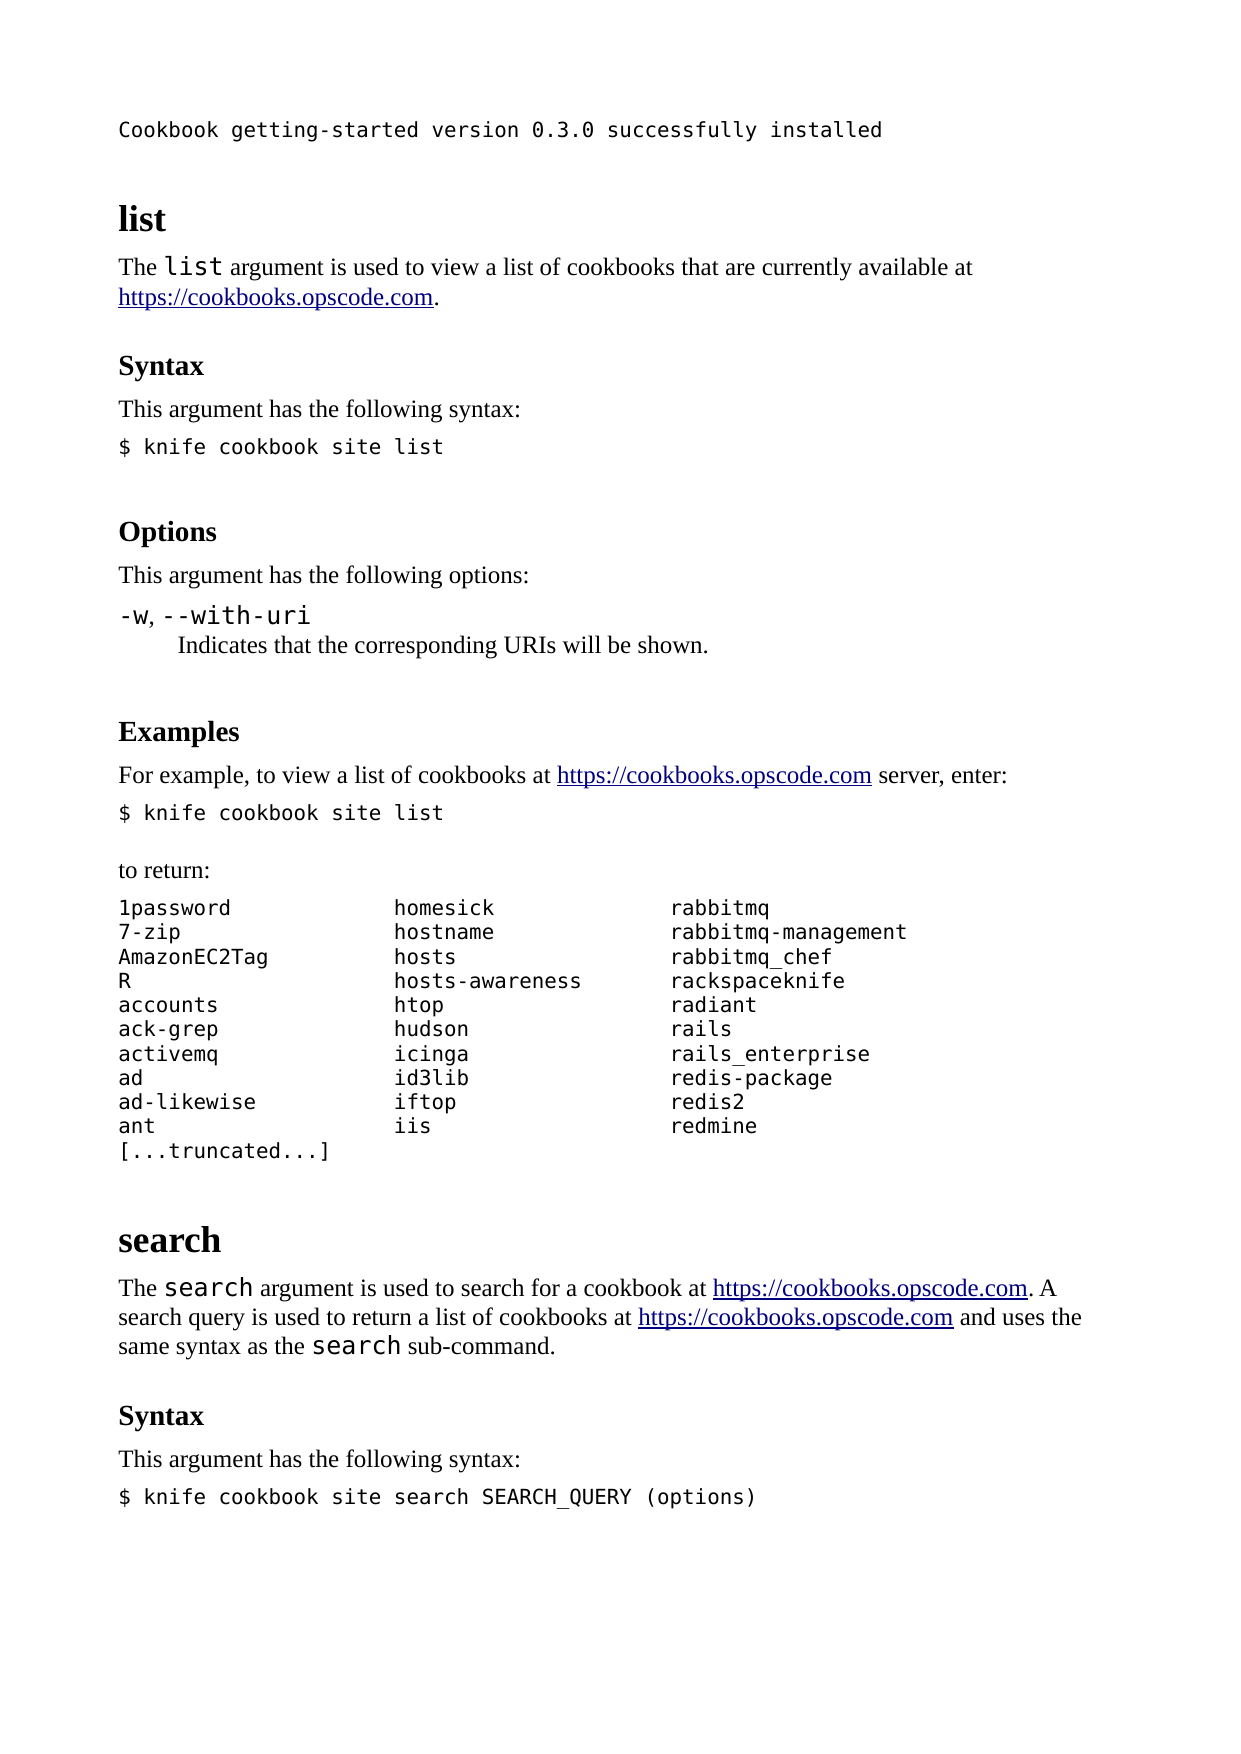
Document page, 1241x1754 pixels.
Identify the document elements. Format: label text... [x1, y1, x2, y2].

text ad id3lib redis-package [118, 1066, 1122, 1090]
subtitle search [118, 1218, 1122, 1261]
text This argument has the following options: [118, 560, 1122, 589]
text to return: [118, 855, 1122, 884]
text For example, to view a list of cookbooks at https://cookbooks.opscode.com server, enter: [118, 760, 1122, 789]
subtitle Syntax [118, 348, 1122, 382]
subtitle list [118, 197, 1122, 240]
text ad-likewise iftop redis2 [118, 1090, 1122, 1114]
subtitle Examples [118, 714, 1122, 747]
text The search argument is used to search for a cookbook at https://cookbooks.opscode.com. A search query is used to return a list of cookbooks at https://cookbooks.opscode.com and uses the same syntax as the search sub-command. [118, 1273, 1122, 1361]
text 7-zip hostname rabbitmq-management [118, 920, 1122, 945]
text activemq icinga rails_enterprise [118, 1042, 1122, 1066]
text ack-grep hudson rails [118, 1017, 1122, 1042]
text accounts htop radiant [118, 993, 1122, 1017]
text 1password homesick rabbitmq [118, 896, 1122, 920]
subtitle -w, --with-uri [118, 601, 1122, 631]
text AmazonEC2Tag hosts rabbitmq_chef [118, 945, 1122, 969]
text ant iis redmine [118, 1114, 1122, 1139]
text The list argument is used to view a list of cookbooks that are currently available at https://cookbooks.opscode.com. [118, 252, 1122, 311]
text This argument has the following syntax: [118, 394, 1122, 423]
list Indicates that the corresponding URIs will be shown. [177, 631, 1122, 659]
text $ knife cookbook site list [118, 435, 1122, 459]
subtitle Options [118, 514, 1122, 548]
text This argument has the following syntax: [118, 1444, 1122, 1473]
subtitle Syntax [118, 1398, 1122, 1432]
text $ knife cookbook site search SEARCH_QUERY (options) [118, 1485, 1122, 1509]
text Cookbook getting-started version 0.3.0 successfully installed [118, 118, 1122, 142]
text $ knife cookbook site list [118, 801, 1122, 825]
text [...truncated...] [118, 1139, 1122, 1163]
text R hosts-awareness rackspaceknife [118, 969, 1122, 993]
